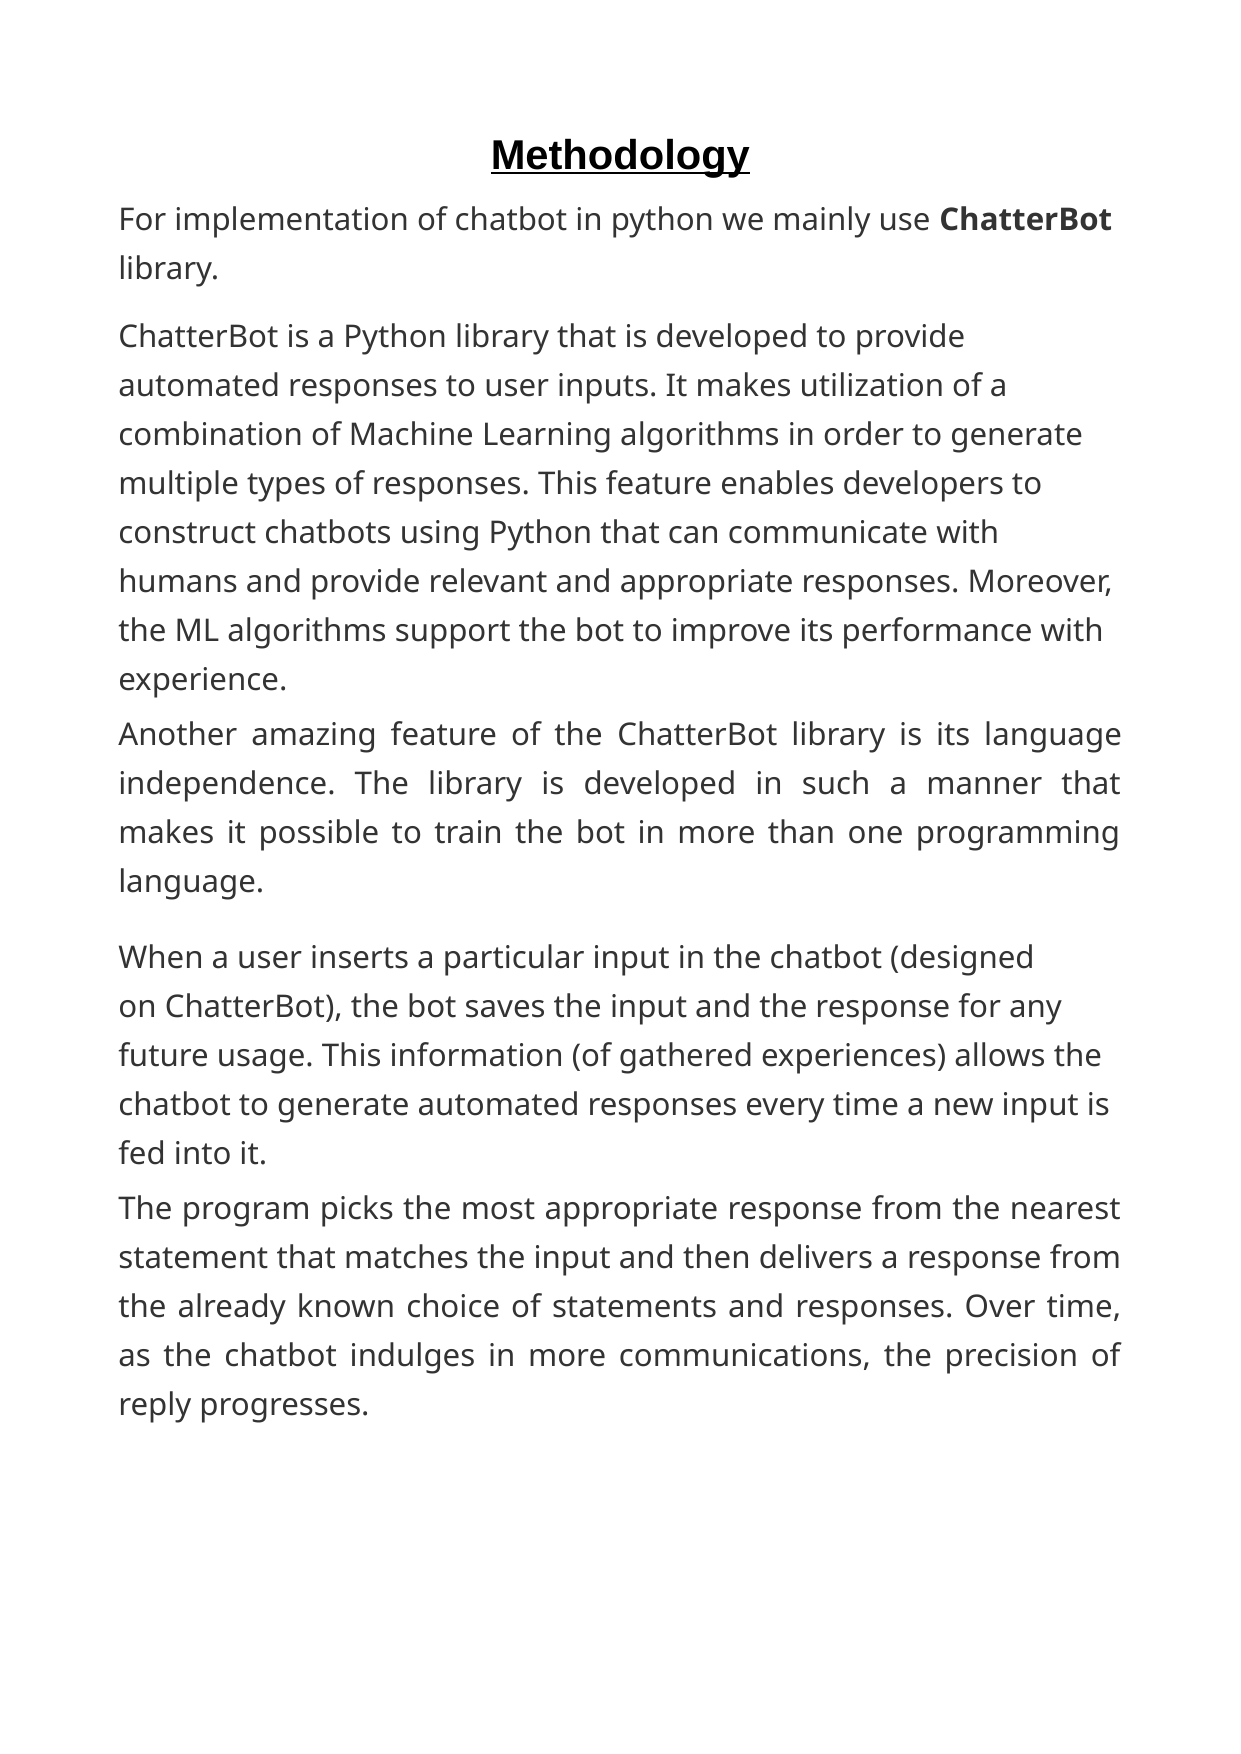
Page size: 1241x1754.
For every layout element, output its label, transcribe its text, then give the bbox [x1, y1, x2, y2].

text Another amazing feature of the ChatterBot library is its language independence. The library is developed in such a manner that makes it possible to train the bot in more than one programming language. [118, 712, 1122, 901]
text The program picks the most appropriate response from the nearest statement that matches the input and then delivers a response from the already known choice of statements and responses. Over time, as the chatbot indulges in more communications, the precision of reply progresses. [118, 1186, 1122, 1424]
subtitle ChatterBot is a Python library that is developed to provide automated responses to user inputs. It makes utilization of a combination of Machine Learning algorithms in order to generate multiple types of responses. This feature enables developers to construct chatbots using Python that can communicate with humans and provide relevant and appropriate responses. Moreover, the ML algorithms support the bot to improve its performance with experience. [118, 314, 1122, 699]
subtitle Methodology [118, 131, 1122, 178]
subtitle When a user inserts a particular input in the chatbot (designed on ChatterBot), the bot saves the input and the response for any future usage. This information (of gathered experiences) allows the chatbot to generate automated responses every time a new input is fed into it. [118, 935, 1122, 1173]
subtitle For implementation of chatbot in python we mainly use ChatterBot library. [118, 197, 1122, 289]
